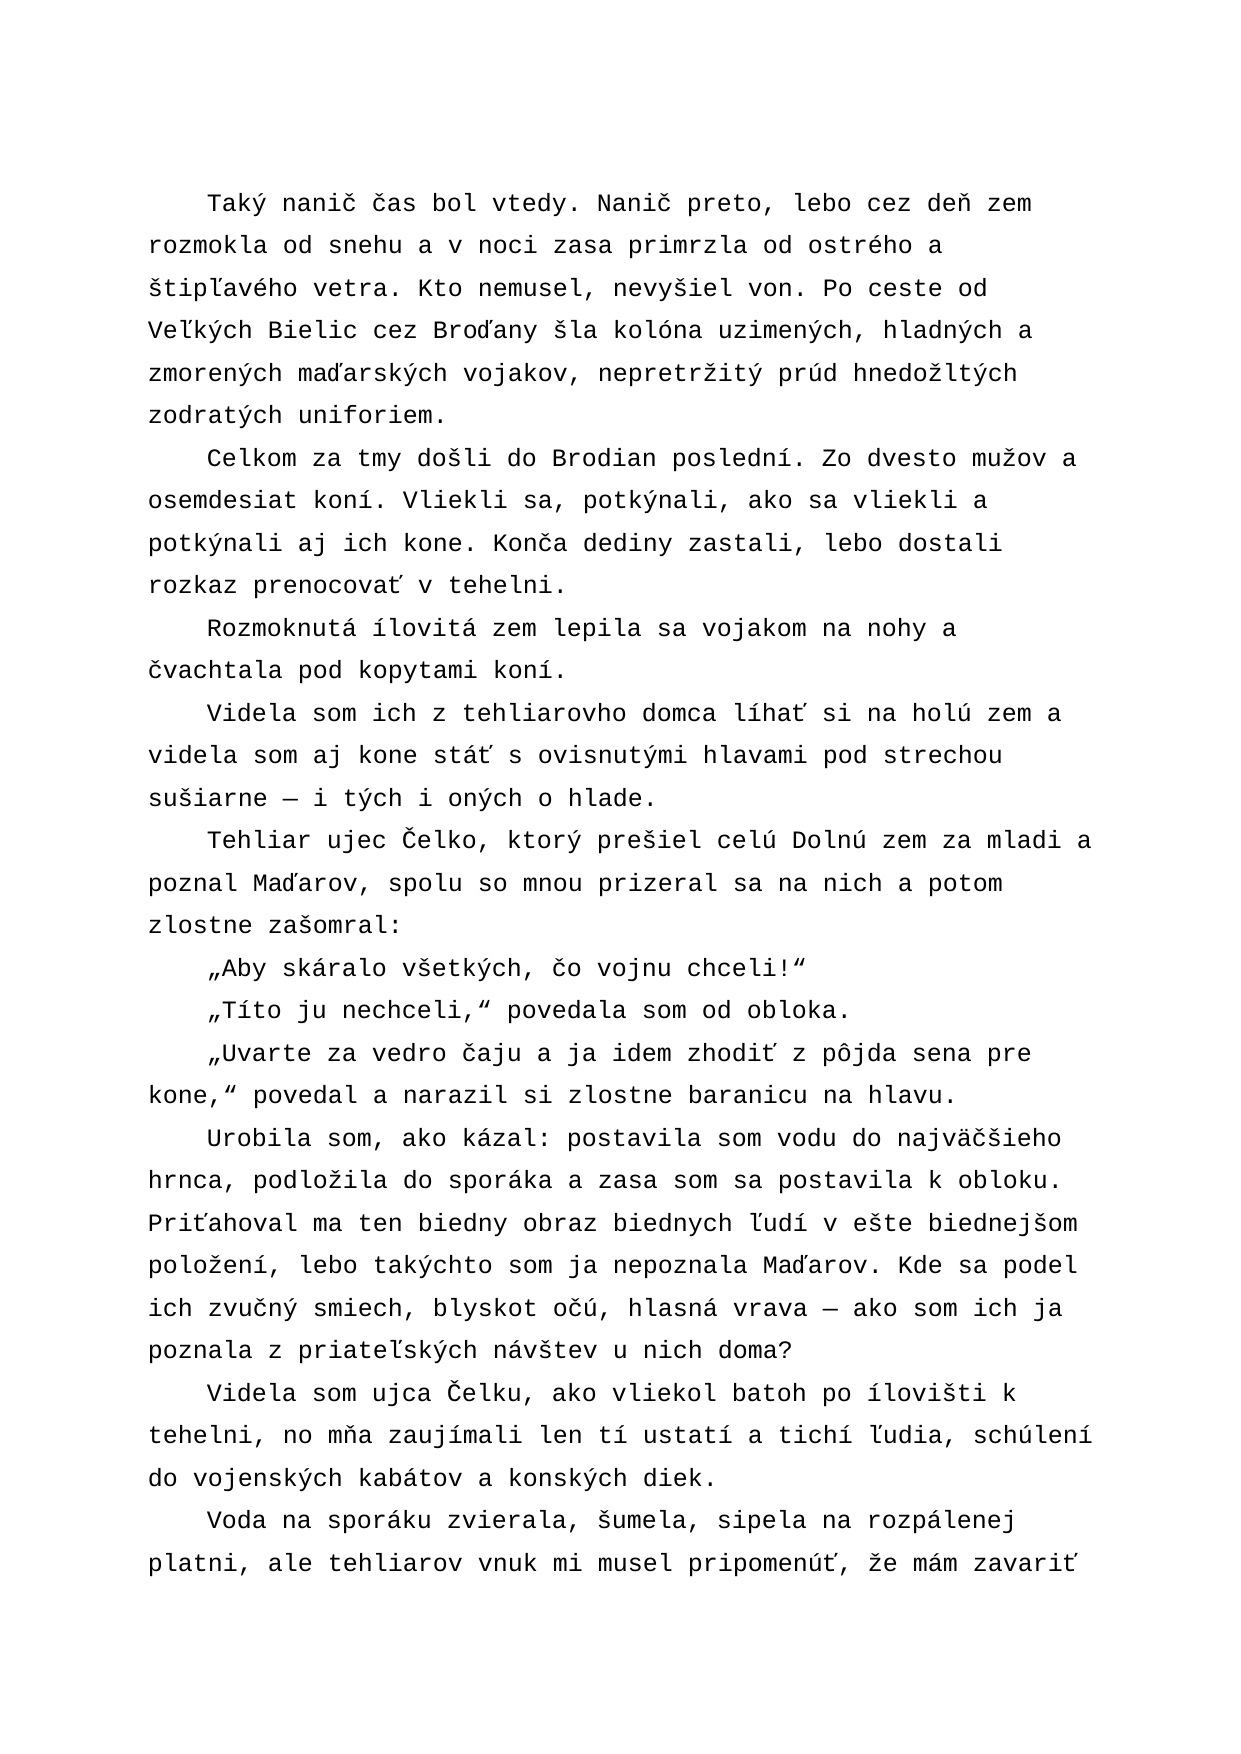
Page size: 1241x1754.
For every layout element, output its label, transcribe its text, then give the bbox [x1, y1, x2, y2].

text „Uvarte za vedro čaju a ja idem zhodiť z pôjda sena pre kone,“ povedal a narazil si zlostne baranicu na hlavu. [148, 1040, 1093, 1111]
text „Aby skáralo všetkých, čo vojnu chceli!“ [148, 955, 1093, 983]
text Tehliar ujec Čelko, ktorý prešiel celú Dolnú zem za mladi a poznal Maďarov, spolu so mnou prizeral sa na nich a potom zlostne zašomral: [148, 828, 1093, 941]
text Taký nanič čas bol vtedy. Nanič preto, lebo cez deň zem rozmokla od snehu a v noci zasa primrzla od ostrého a štipľavého vetra. Kto nemusel, nevyšiel von. Po ceste od Veľkých Bielic cez Broďany šla kolóna uzimených, hladných a zmorených maďarských vojakov, nepretržitý prúd hnedožltých zodratých uniforiem. [148, 190, 1093, 431]
text Rozmoknutá ílovitá zem lepila sa vojakom na nohy a čvachtala pod kopytami koní. [148, 615, 1093, 686]
text Urobila som, ako kázal: postavila som vodu do najväčšieho hrnca, podložila do sporáka a zasa som sa postavila k obloku. Priťahoval ma ten biedny obraz biednych ľudí v ešte biednejšom položení, lebo takýchto som ja nepoznala Maďarov. Kde sa podel ich zvučný smiech, blyskot očú, hlasná vrava — ako som ich ja poznala z priateľských návštev u nich doma? [148, 1125, 1093, 1366]
text Voda na sporáku zvierala, šumela, sipela na rozpálenej platni, ale tehliarov vnuk mi musel pripomenúť, že mám zavariť [148, 1508, 1093, 1578]
text Celkom za tmy došli do Brodian poslední. Zo dvesto mužov a osemdesiat koní. Vliekli sa, potkýnali, ako sa vliekli a potkýnali aj ich kone. Konča dediny zastali, lebo dostali rozkaz prenocovať v tehelni. [148, 445, 1093, 601]
text Videla som ujca Čelku, ako vliekol batoh po ílovišti k tehelni, no mňa zaujímali len tí ustatí a tichí ľudia, schúlení do vojenských kabátov a konských diek. [148, 1380, 1093, 1493]
text „Títo ju nechceli,“ povedala som od obloka. [148, 998, 1093, 1026]
text Videla som ich z tehliarovho domca líhať si na holú zem a videla som aj kone stáť s ovisnutými hlavami pod strechou sušiarne — i tých i oných o hlade. [148, 700, 1093, 813]
